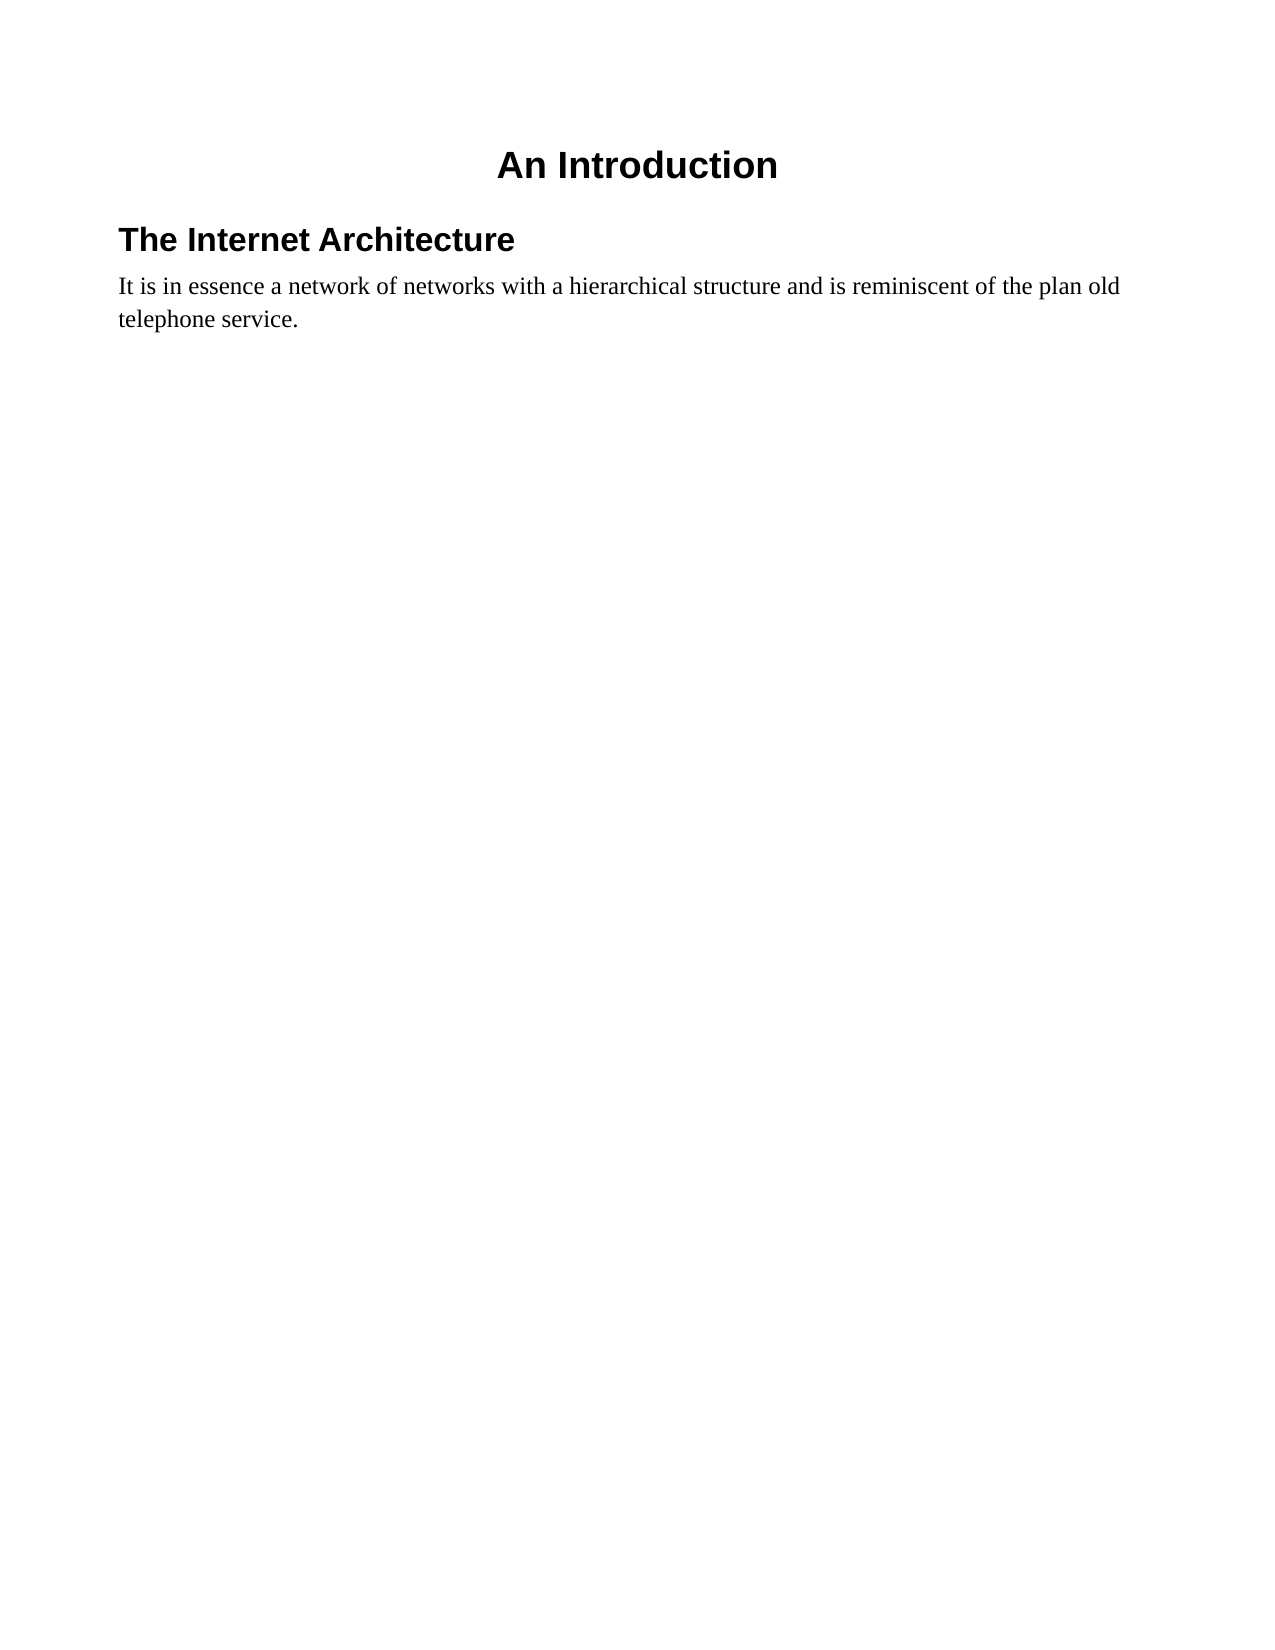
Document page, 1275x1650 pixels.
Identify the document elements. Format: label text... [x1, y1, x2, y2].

subtitle An Introduction [118, 143, 1157, 187]
subtitle The Internet Architecture [118, 220, 1157, 259]
text It is in essence a network of networks with a hierarchical structure and is reminiscent of the plan old telephone service. [118, 271, 1157, 333]
